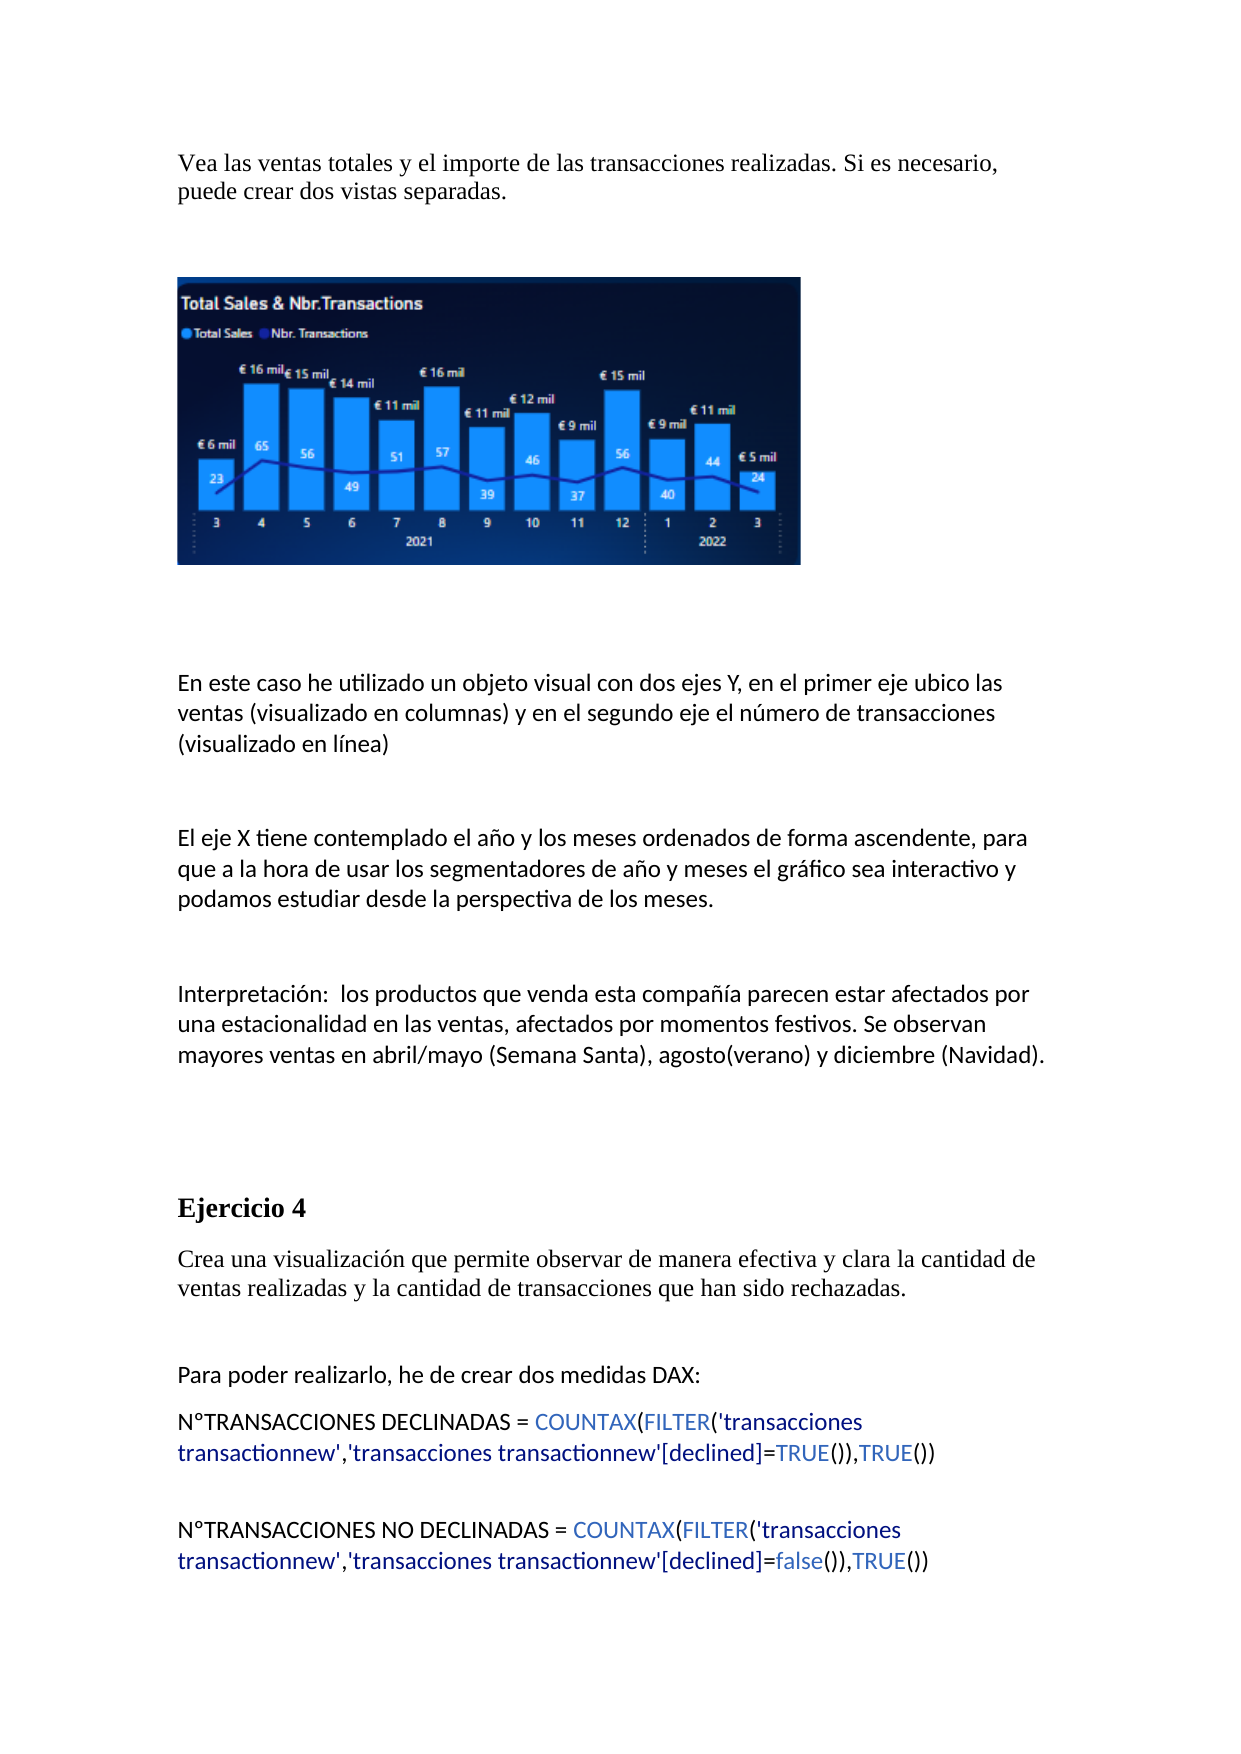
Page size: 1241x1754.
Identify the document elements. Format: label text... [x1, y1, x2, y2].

text Para poder realizarlo, he de crear dos medidas DAX: [177, 1359, 1063, 1390]
text El eje X tiene contemplado el año y los meses ordenados de forma ascendente, para que a la hora de usar los segmentadores de año y meses el gráfico sea interactivo y podamos estudiar desde la perspectiva de los meses. [177, 822, 1063, 914]
text En este caso he utilizado un objeto visual con dos ejes Y, en el primer eje ubico las ventas (visualizado en columnas) y en el segundo eje el número de transacciones (visualizado en línea) [177, 667, 1063, 759]
text NºTRANSACCIONES NO DECLINADAS = COUNTAX(FILTER('transacciones transactionnew','transacciones transactionnew'[declined]=false()),TRUE()) [177, 1515, 1063, 1576]
text Vea las ventas totales y el importe de las transacciones realizadas. Si es necesario, puede crear dos vistas separadas. [177, 148, 1063, 205]
text Crea una visualización que permite observar de manera efectiva y clara la cantidad de ventas realizadas y la cantidad de transacciones que han sido rechazadas. [177, 1244, 1063, 1302]
subtitle Ejercicio 4 [177, 1191, 1063, 1223]
text Interpretación: los productos que venda esta compañía parecen estar afectados por una estacionalidad en las ventas, afectados por momentos festivos. Se observan mayores ventas en abril/mayo (Semana Santa), agosto(verano) y diciembre (Navidad). [177, 978, 1063, 1069]
text NºTRANSACCIONES DECLINADAS = COUNTAX(FILTER('transacciones transactionnew','transacciones transactionnew'[declined]=TRUE()),TRUE()) [177, 1406, 1063, 1467]
